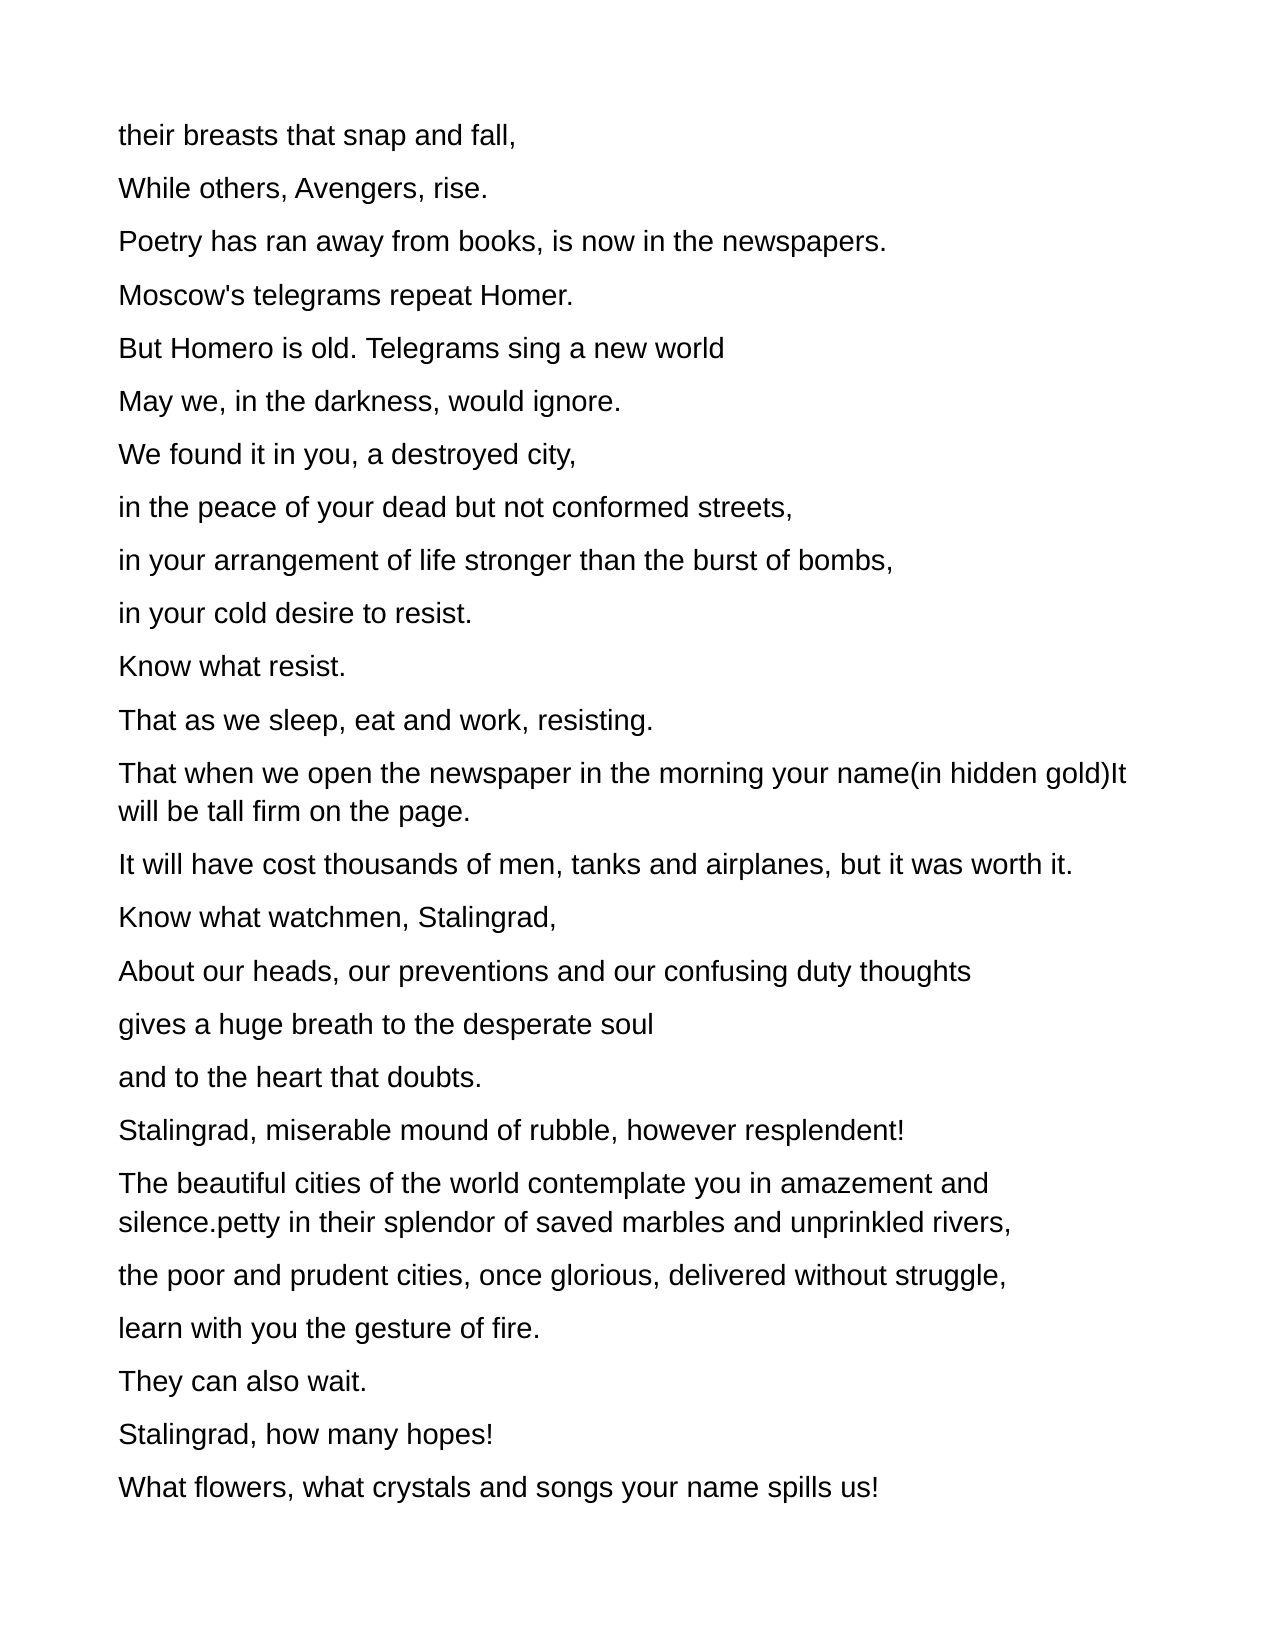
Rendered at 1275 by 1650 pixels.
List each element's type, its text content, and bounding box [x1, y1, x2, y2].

text in your arrangement of life stronger than the burst of bombs, [118, 543, 1157, 577]
text gives a huge breath to the desperate soul [118, 1007, 1157, 1040]
text and to the heart that doubts. [118, 1060, 1157, 1093]
text Poetry has ran away from books, is now in the newspapers. [118, 224, 1157, 258]
text in your cold desire to resist. [118, 596, 1157, 630]
text their breasts that snap and fall, [118, 118, 1157, 152]
text Stalingrad, miserable mound of rubble, however resplendent! [118, 1113, 1157, 1146]
text About our heads, our preventions and our confusing duty thoughts [118, 953, 1157, 987]
text Know what watchmen, Stalingrad, [118, 900, 1157, 934]
text It will have cost thousands of men, tanks and airplanes, but it was worth it. [118, 847, 1157, 881]
text While others, Avengers, rise. [118, 171, 1157, 205]
text But Homero is old. Telegrams sing a new world [118, 331, 1157, 364]
text We found it in you, a destroyed city, [118, 437, 1157, 470]
text Moscow's telegrams repeat Homer. [118, 277, 1157, 311]
text What flowers, what crystals and songs your name spills us! [118, 1470, 1157, 1504]
text That as we sleep, eat and work, resisting. [118, 702, 1157, 736]
text learn with you the gesture of fire. [118, 1311, 1157, 1344]
text in the peace of your dead but not conformed streets, [118, 490, 1157, 523]
text Know what resist. [118, 649, 1157, 683]
text That when we open the newspaper in the morning your name(in hidden gold)It will be tall firm on the page. [118, 756, 1157, 828]
text the poor and prudent cities, once glorious, delivered without struggle, [118, 1258, 1157, 1291]
text May we, in the darkness, would ignore. [118, 384, 1157, 417]
text Stalingrad, how many hopes! [118, 1417, 1157, 1451]
text They can also wait. [118, 1364, 1157, 1397]
text The beautiful cities of the world contemplate you in amazement and silence.petty in their splendor of saved marbles and unprinkled rivers, [118, 1166, 1157, 1238]
